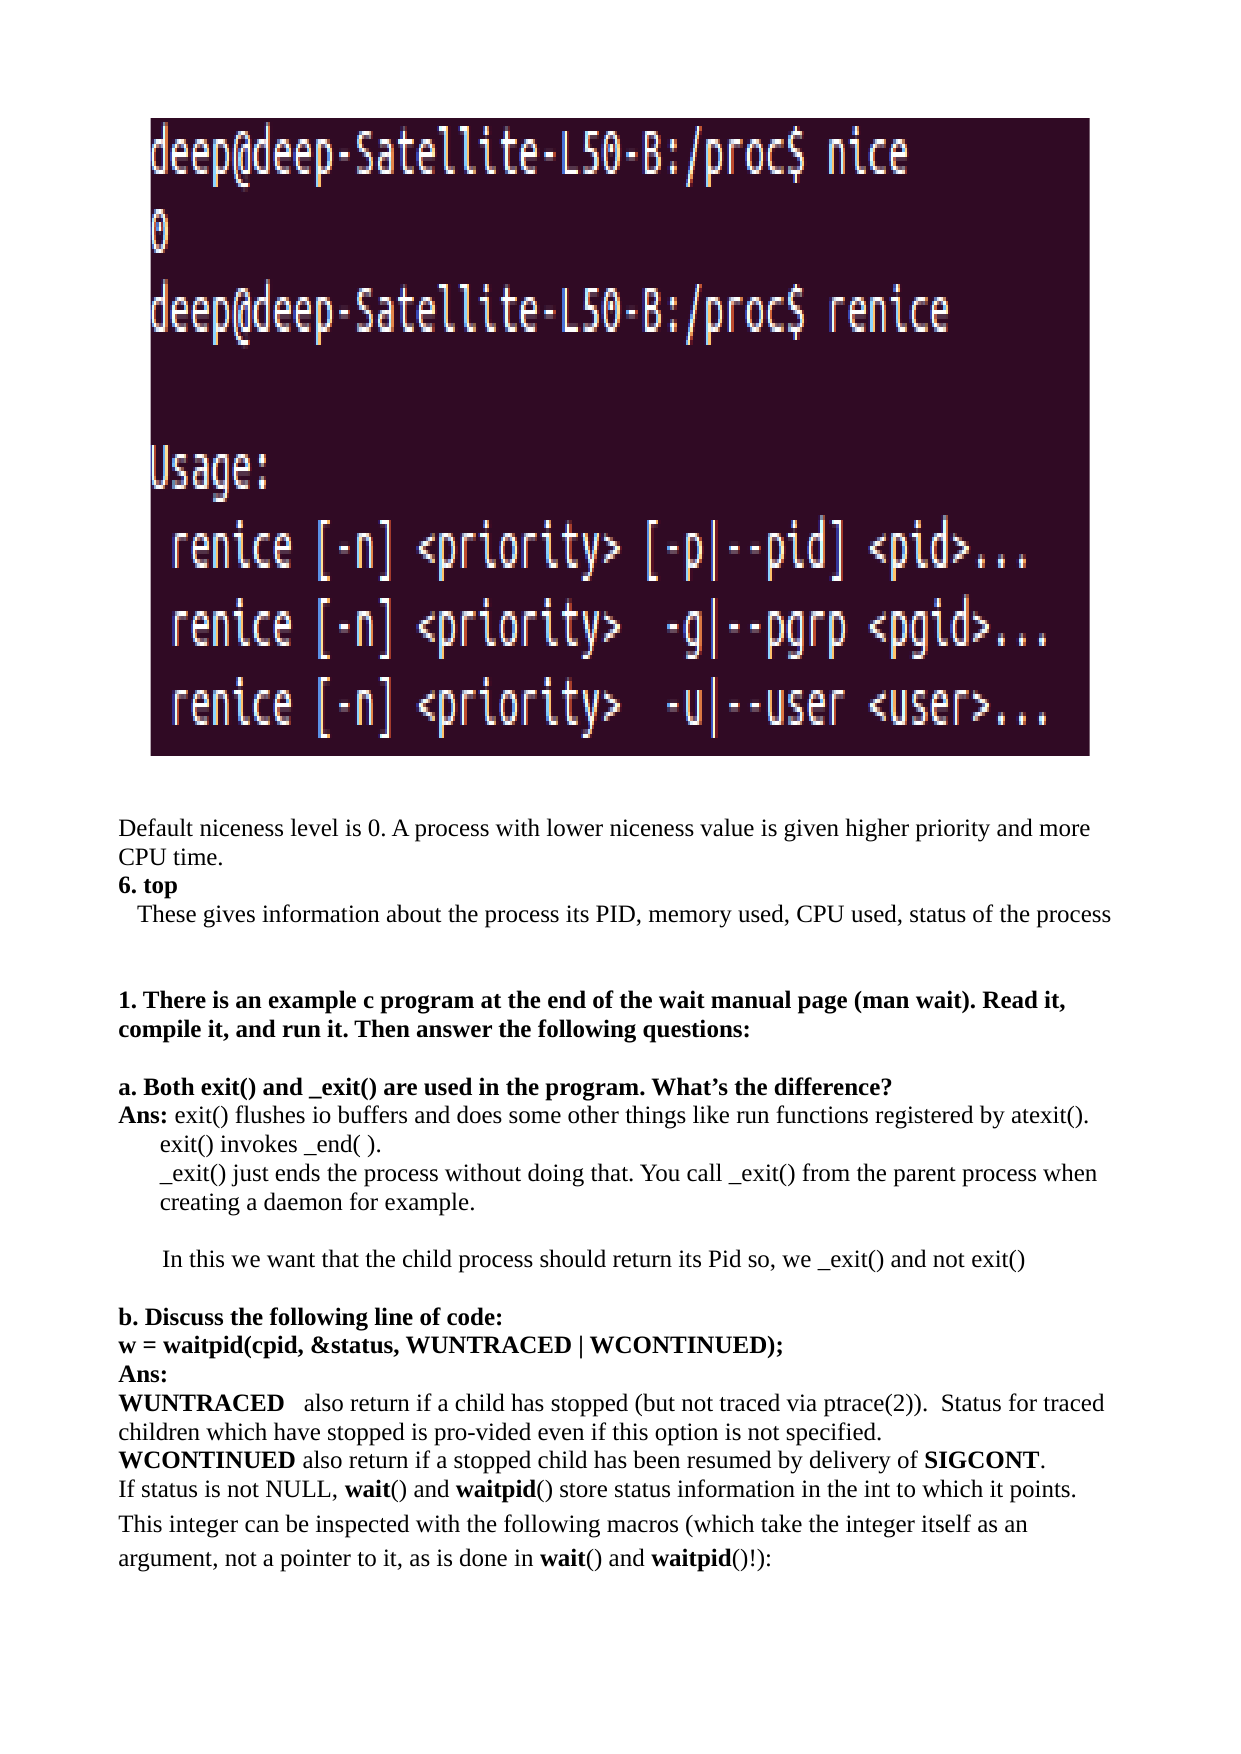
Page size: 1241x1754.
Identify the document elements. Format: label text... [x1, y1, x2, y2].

text w = waitpid(cpid, &status, WUNTRACED | WCONTINUED); [118, 1331, 1122, 1359]
text b. Discuss the following line of code: [118, 1302, 1122, 1331]
text These gives information about the process its PID, memory used, CPU used, status of the process [118, 899, 1122, 928]
text 6. top [118, 871, 1122, 899]
text 1. There is an example c program at the end of the wait manual page (man wait). Read it, compile it, and run it. Then answer the following questions: [118, 986, 1122, 1043]
text Ans: [118, 1359, 1122, 1388]
text In this we want that the child process should return its Pid so, we _exit() and not exit() [118, 1244, 1122, 1273]
text Default niceness level is 0. A process with lower niceness value is given higher priority and more CPU time. [118, 813, 1122, 871]
picture [150, 118, 1090, 756]
text WUNTRACED also return if a child has stopped (but not traced via ptrace(2)). Status for traced children which have stopped is pro‐vided even if this option is not specified. [118, 1388, 1122, 1446]
text Ans: exit() flushes io buffers and does some other things like run functions registered by atexit(). exit() invokes _end( ). _exit() just ends the process without doing that. You call _exit() from the parent process when creating a daemon for example. [118, 1101, 1122, 1216]
text a. Both exit() and _exit() are used in the program. What’s the difference? [118, 1072, 1122, 1101]
text If status is not NULL, wait() and waitpid() store status information in the int to which it points. This integer can be inspected with the following macros (which take the integer itself as an argument, not a pointer to it, as is done in wait() and waitpid()!): [118, 1474, 1122, 1572]
subtitle WCONTINUED also return if a stopped child has been resumed by delivery of SIGCONT. [118, 1446, 1122, 1474]
